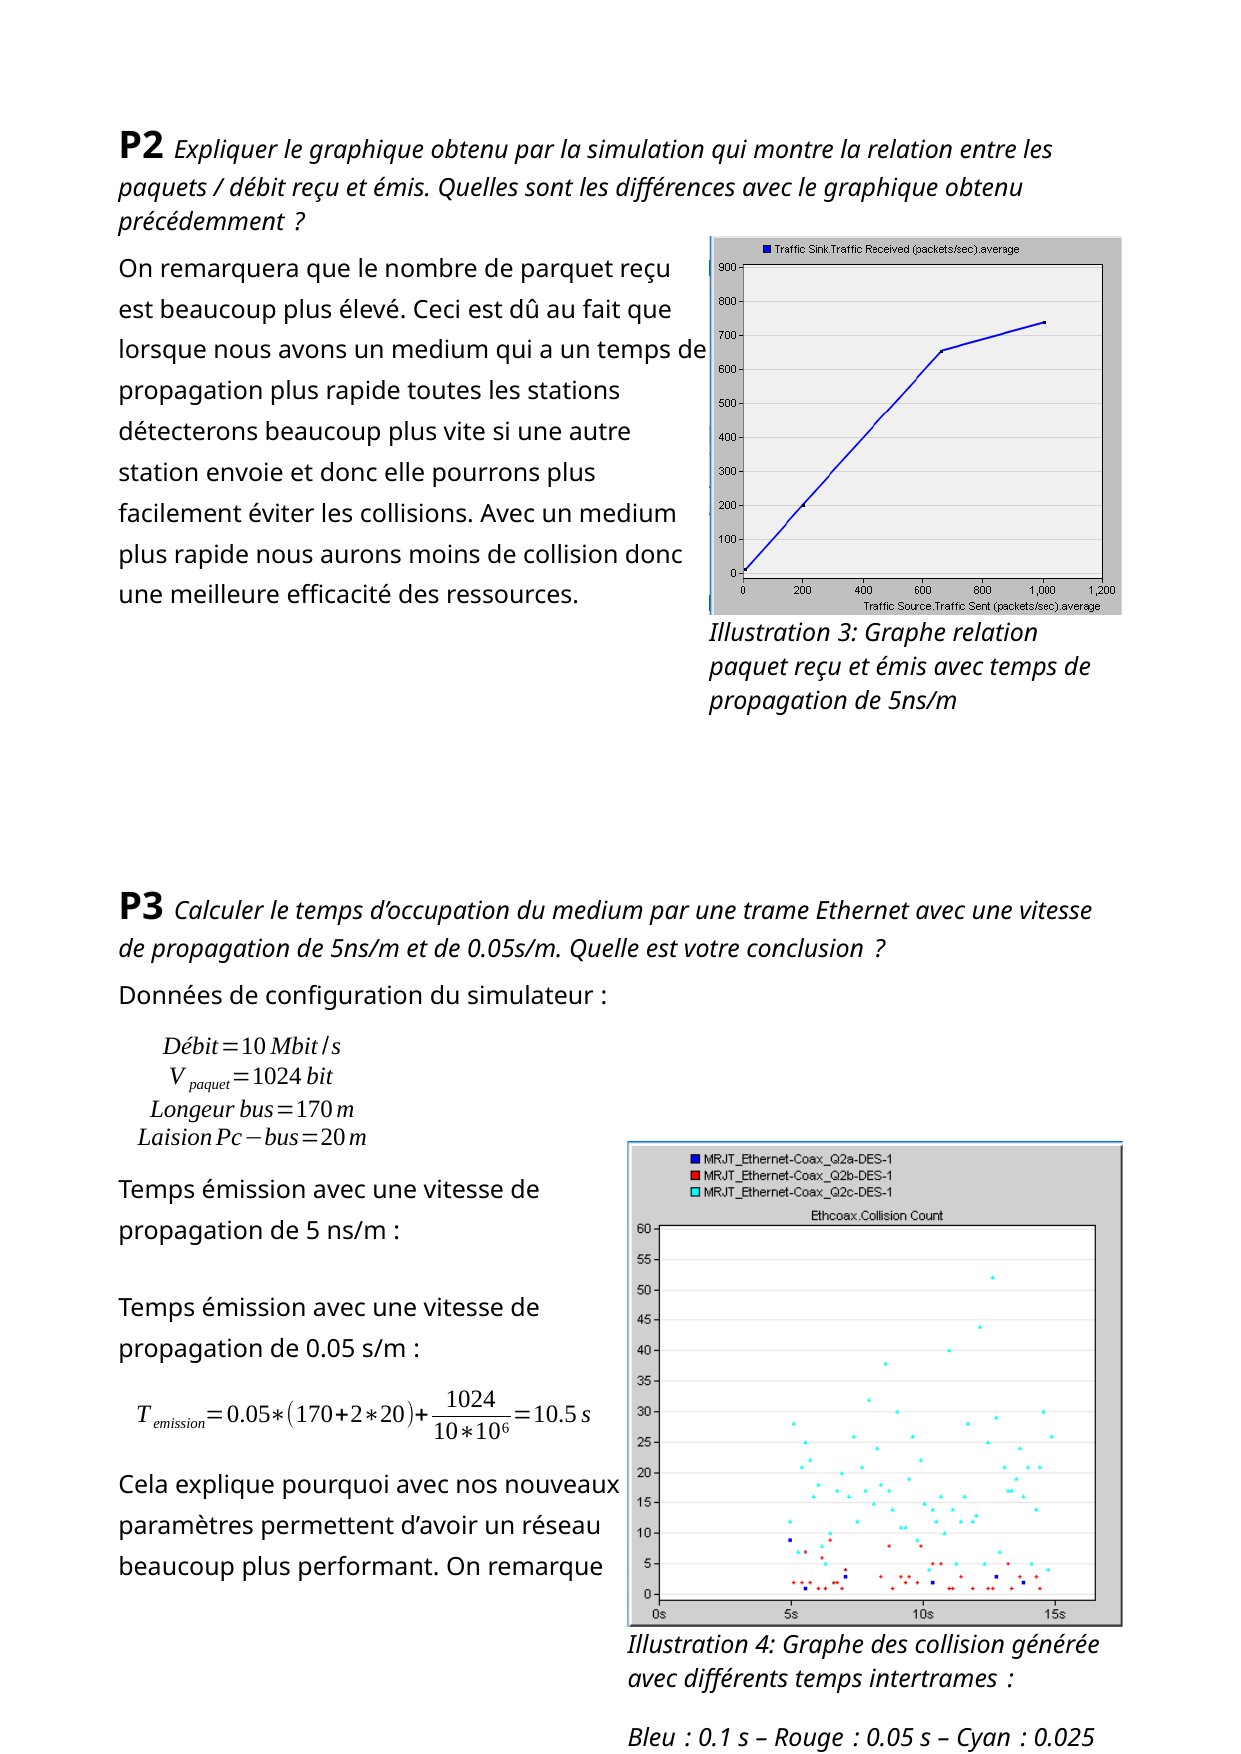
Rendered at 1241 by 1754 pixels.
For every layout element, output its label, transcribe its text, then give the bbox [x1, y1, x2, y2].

text Illustration 3: Graphe relation paquet reçu et émis avec temps de propagation de 5ns/m [709, 615, 1122, 716]
text Temps émission avec une vitesse de propagation de 0.05 s/m : [118, 1290, 627, 1365]
text On remarquera que le nombre de parquet reçu est beaucoup plus élevé. Ceci est dû au fait que lorsque nous avons un medium qui a un temps de propagation plus rapide toutes les stations détecterons beaucoup plus vite si une autre station envoie et donc elle pourrons plus facilement éviter les collisions. Avec un medium plus rapide nous aurons moins de collision donc une meilleure efficacité des ressources. [118, 250, 709, 611]
text Cela explique pourquoi avec nos nouveaux paramètres permettent d’avoir un réseau beaucoup plus performant. On remarque [118, 1466, 627, 1582]
text Bleu : 0.1 s – Rouge : 0.05 s – Cyan : 0.025 [627, 1720, 1122, 1754]
text Illustration 4: Graphe des collision générée avec différents temps intertrames : [627, 1627, 1122, 1695]
text [627, 1129, 1122, 1141]
text Temps émission avec une vitesse de propagation de 5 ns/m : [118, 1172, 627, 1247]
subtitle P3 Calculer le temps d’occupation du medium par une trame Ethernet avec une vitesse de propagation de 5ns/m et de 0.05s/m. Quelle est votre conclusion ? [118, 879, 1122, 965]
subtitle P2 Expliquer le graphique obtenu par la simulation qui montre la relation entre les paquets / débit reçu et émis. Quelles sont les différences avec le graphique obtenu précédemment ? [118, 118, 1122, 238]
text [627, 1695, 1122, 1720]
text Données de configuration du simulateur : [118, 977, 1122, 1011]
picture [709, 236, 1122, 615]
picture [627, 1141, 1123, 1627]
